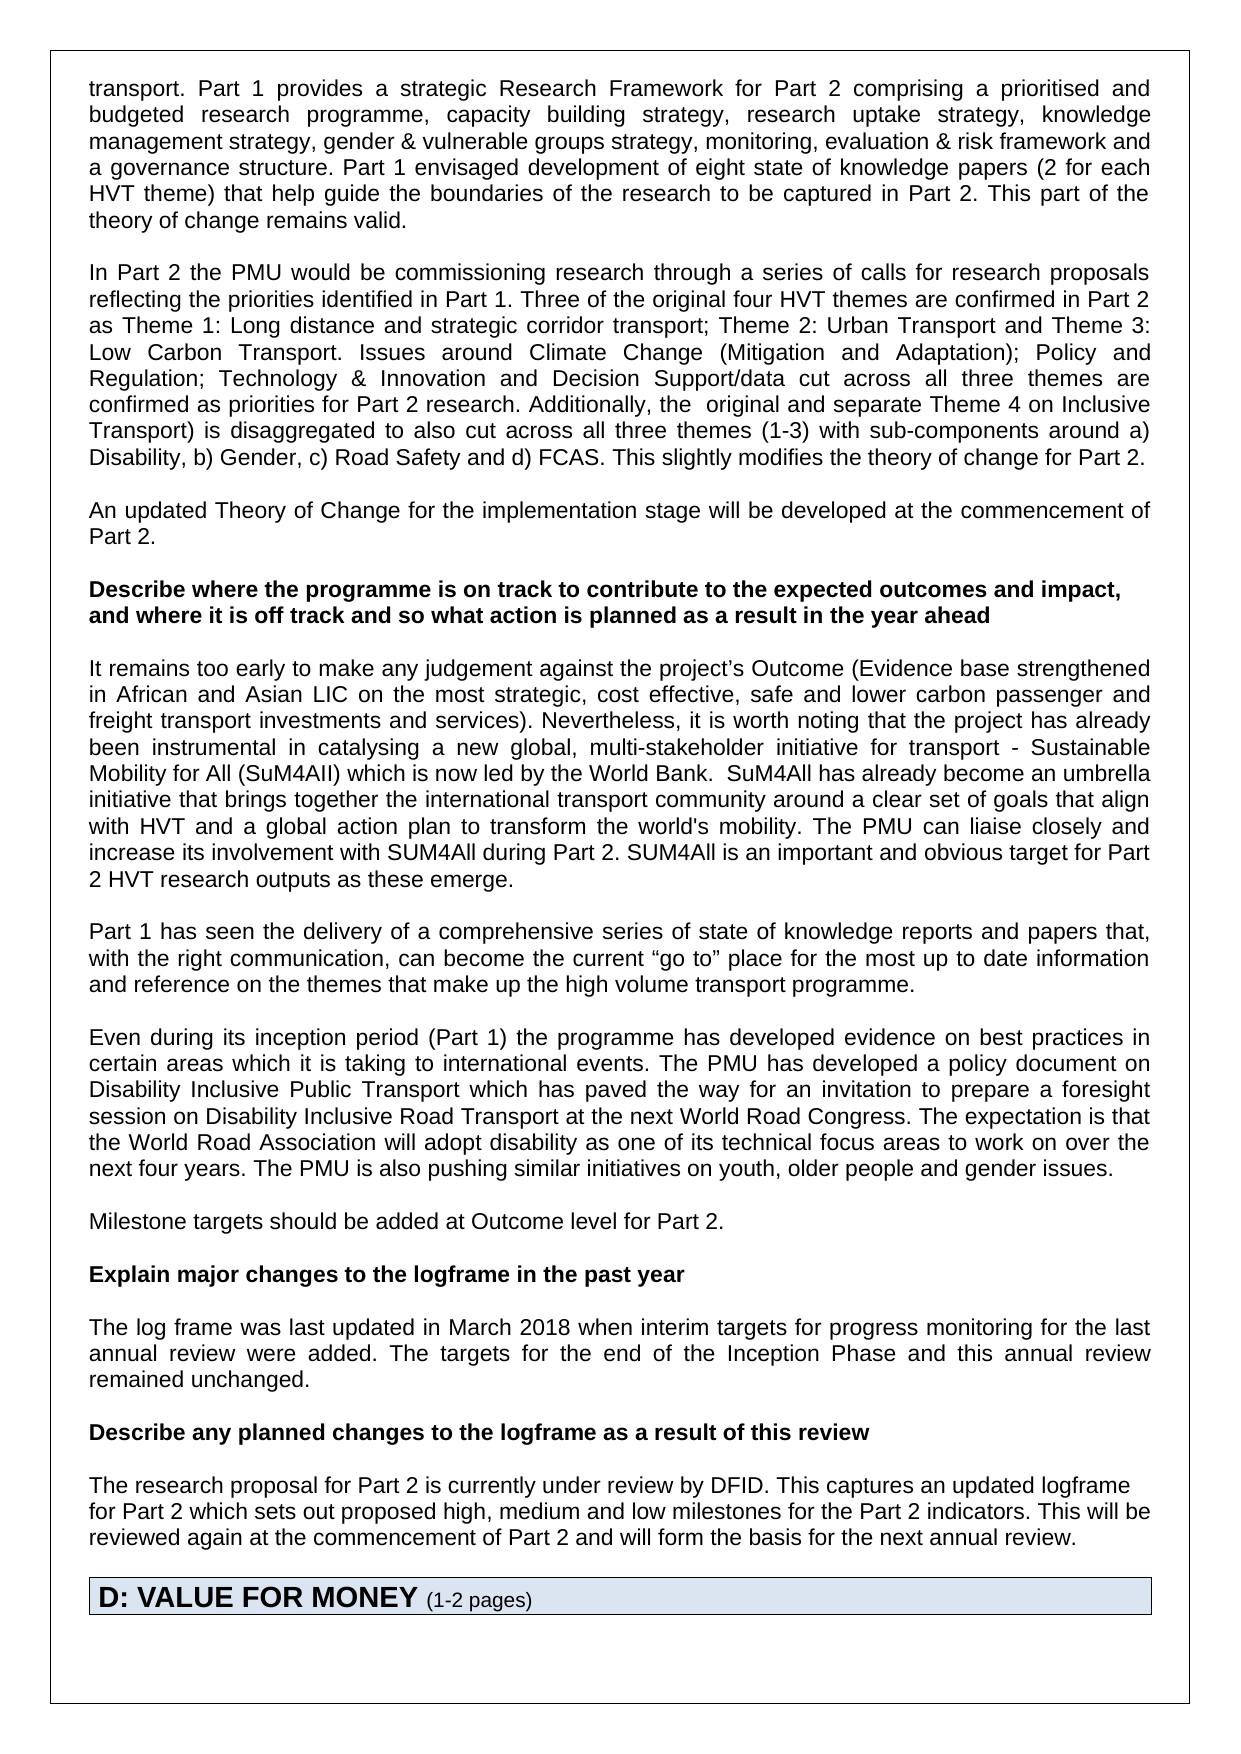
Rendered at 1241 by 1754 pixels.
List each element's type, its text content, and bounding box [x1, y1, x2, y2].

text Even during its inception period (Part 1) the programme has developed evidence on best practices in certain areas which it is taking to international events. The PMU has developed a policy document on Disability Inclusive Public Transport which has paved the way for an invitation to prepare a foresight session on Disability Inclusive Road Transport at the next World Road Congress. The expectation is that the World Road Association will adopt disability as one of its technical focus areas to work on over the next four years. The PMU is also pushing similar initiatives on youth, older people and gender issues. [89, 1024, 1152, 1182]
text Describe any planned changes to the logframe as a result of this review [89, 1419, 1152, 1445]
text Describe where the programme is on track to contribute to the expected outcomes and impact, and where it is off track and so what action is planned as a result in the year ahead [89, 576, 1152, 628]
text Milestone targets should be added at Outcome level for Part 2. [89, 1208, 1152, 1234]
text The research proposal for Part 2 is currently under review by DFID. This captures an updated logframe for Part 2 which sets out proposed high, medium and low milestones for the Part 2 indicators. This will be reviewed again at the commencement of Part 2 and will form the basis for the next annual review. [89, 1472, 1152, 1551]
list It remains too early to make any judgement against the project’s Outcome (Evidence base strengthened in African and Asian LIC on the most strategic, cost effective, safe and lower carbon passenger and freight transport investments and services). Nevertheless, it is worth noting that the project has already been instrumental in catalysing a new global, multi-stakeholder initiative for transport - Sustainable Mobility for All (SuM4AII) which is now led by the World Bank. SuM4All has already become an umbrella initiative that brings together the international transport community around a clear set of goals that align with HVT and a global action plan to transform the world's mobility. The PMU can liaise closely and increase its involvement with SUM4All during Part 2. SUM4All is an important and obvious target for Part 2 HVT research outputs as these emerge. [89, 655, 1152, 892]
text An updated Theory of Change for the implementation stage will be developed at the commencement of Part 2. [89, 497, 1152, 549]
text Explain major changes to the logframe in the past year [89, 1261, 1152, 1287]
subtitle D: VALUE FOR MONEY (1-2 pages) [90, 1578, 1151, 1614]
list Part 1 has seen the delivery of a comprehensive series of state of knowledge reports and papers that, with the right communication, can become the current “go to” place for the most up to date information and reference on the themes that make up the high volume transport programme. [89, 918, 1152, 997]
text The log frame was last updated in March 2018 when interim targets for progress monitoring for the last annual review were added. The targets for the end of the Inception Phase and this annual review remained unchanged. [89, 1313, 1152, 1393]
text transport. Part 1 provides a strategic Research Framework for Part 2 comprising a prioritised and budgeted research programme, capacity building strategy, research uptake strategy, knowledge management strategy, gender & vulnerable groups strategy, monitoring, evaluation & risk framework and a governance structure. Part 1 envisaged development of eight state of knowledge papers (2 for each HVT theme) that help guide the boundaries of the research to be captured in Part 2. This part of the theory of change remains valid. [89, 75, 1152, 233]
text In Part 2 the PMU would be commissioning research through a series of calls for research proposals reflecting the priorities identified in Part 1. Three of the original four HVT themes are confirmed in Part 2 as Theme 1: Long distance and strategic corridor transport; Theme 2: Urban Transport and Theme 3: Low Carbon Transport. Issues around Climate Change (Mitigation and Adaptation); Policy and Regulation; Technology & Innovation and Decision Support/data cut across all three themes are confirmed as priorities for Part 2 research. Additionally, the original and separate Theme 4 on Inclusive Transport) is disaggregated to also cut across all three themes (1-3) with sub-components around a) Disability, b) Gender, c) Road Safety and d) FCAS. This slightly modifies the theory of change for Part 2. [89, 259, 1152, 470]
